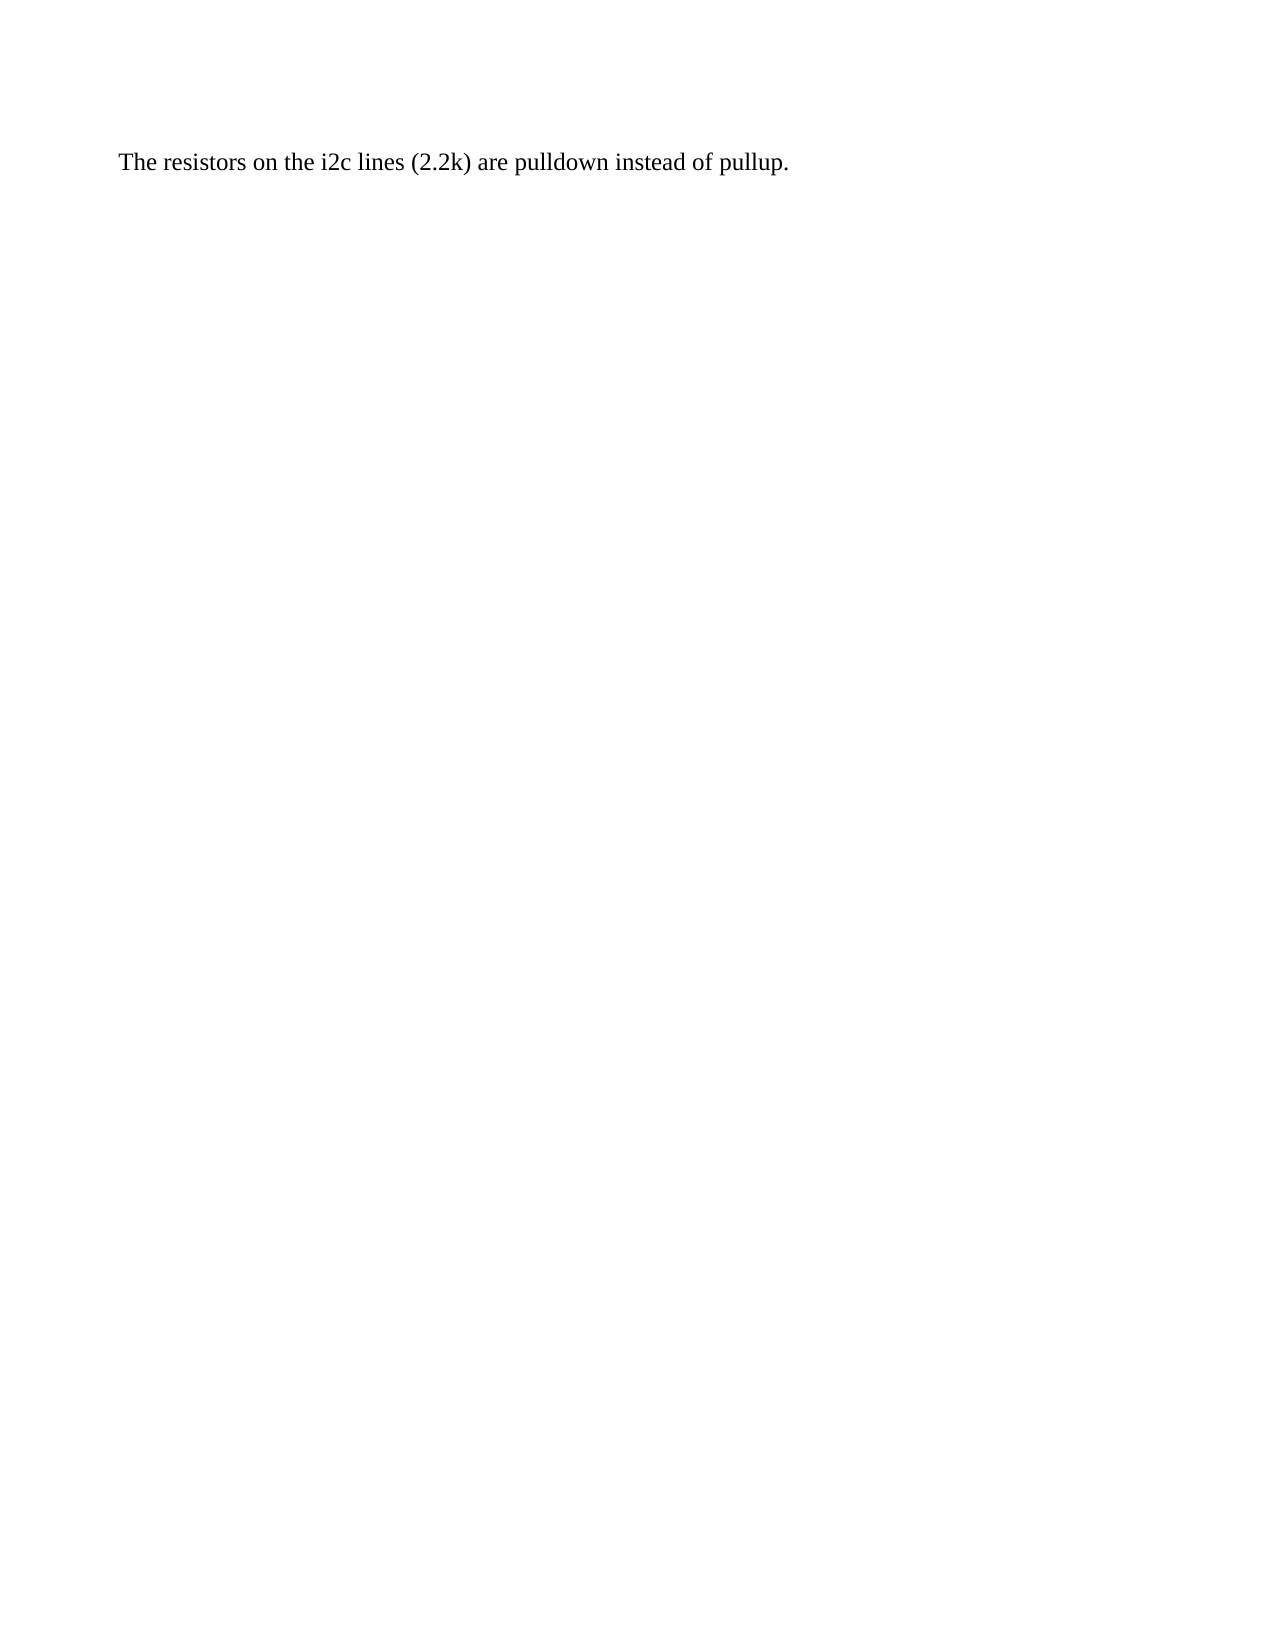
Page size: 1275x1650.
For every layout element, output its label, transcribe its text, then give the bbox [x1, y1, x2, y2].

text The resistors on the i2c lines (2.2k) are pulldown instead of pullup. [118, 147, 1157, 176]
